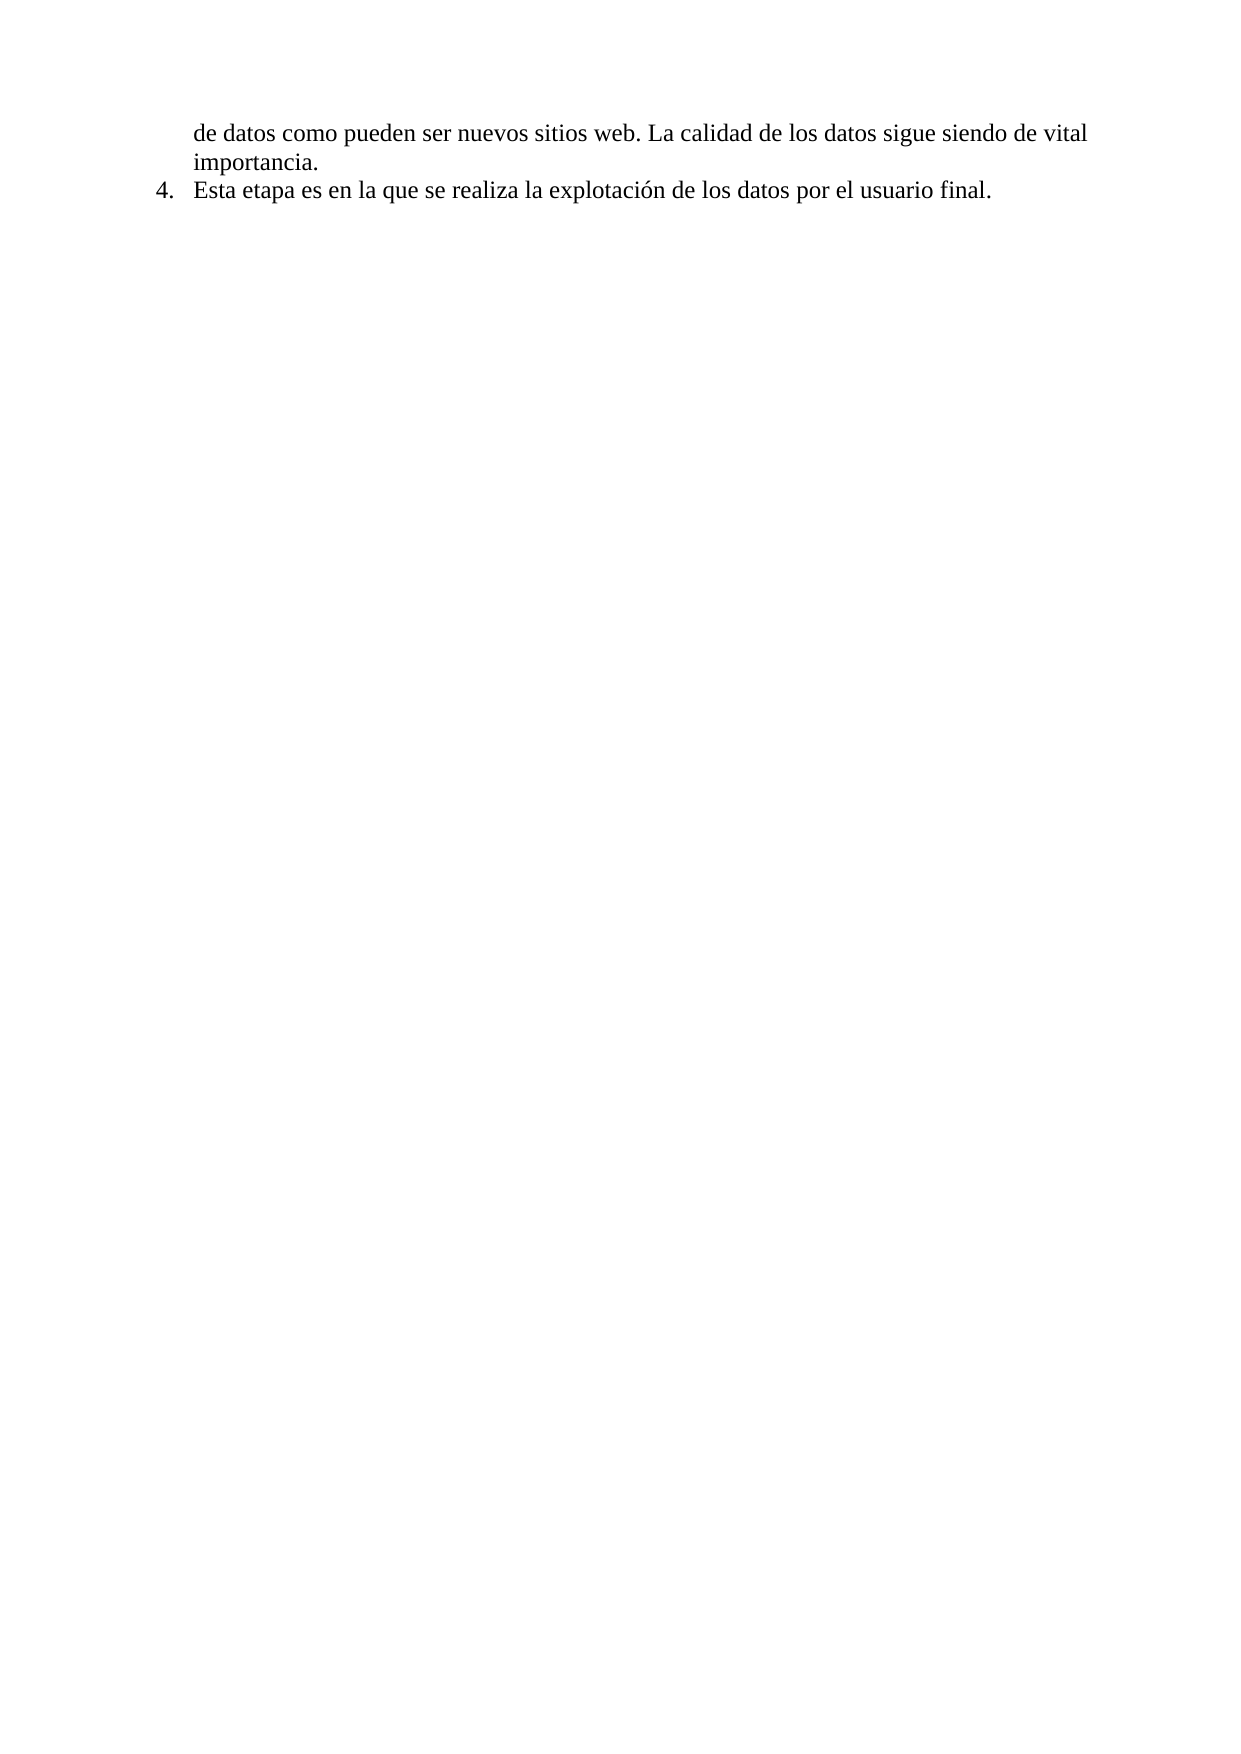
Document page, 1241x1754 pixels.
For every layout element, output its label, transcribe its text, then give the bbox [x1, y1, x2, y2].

list de datos como pueden ser nuevos sitios web. La calidad de los datos sigue siendo de vital importancia. [156, 118, 1122, 176]
list Esta etapa es en la que se realiza la explotación de los datos por el usuario final. [156, 176, 1122, 204]
